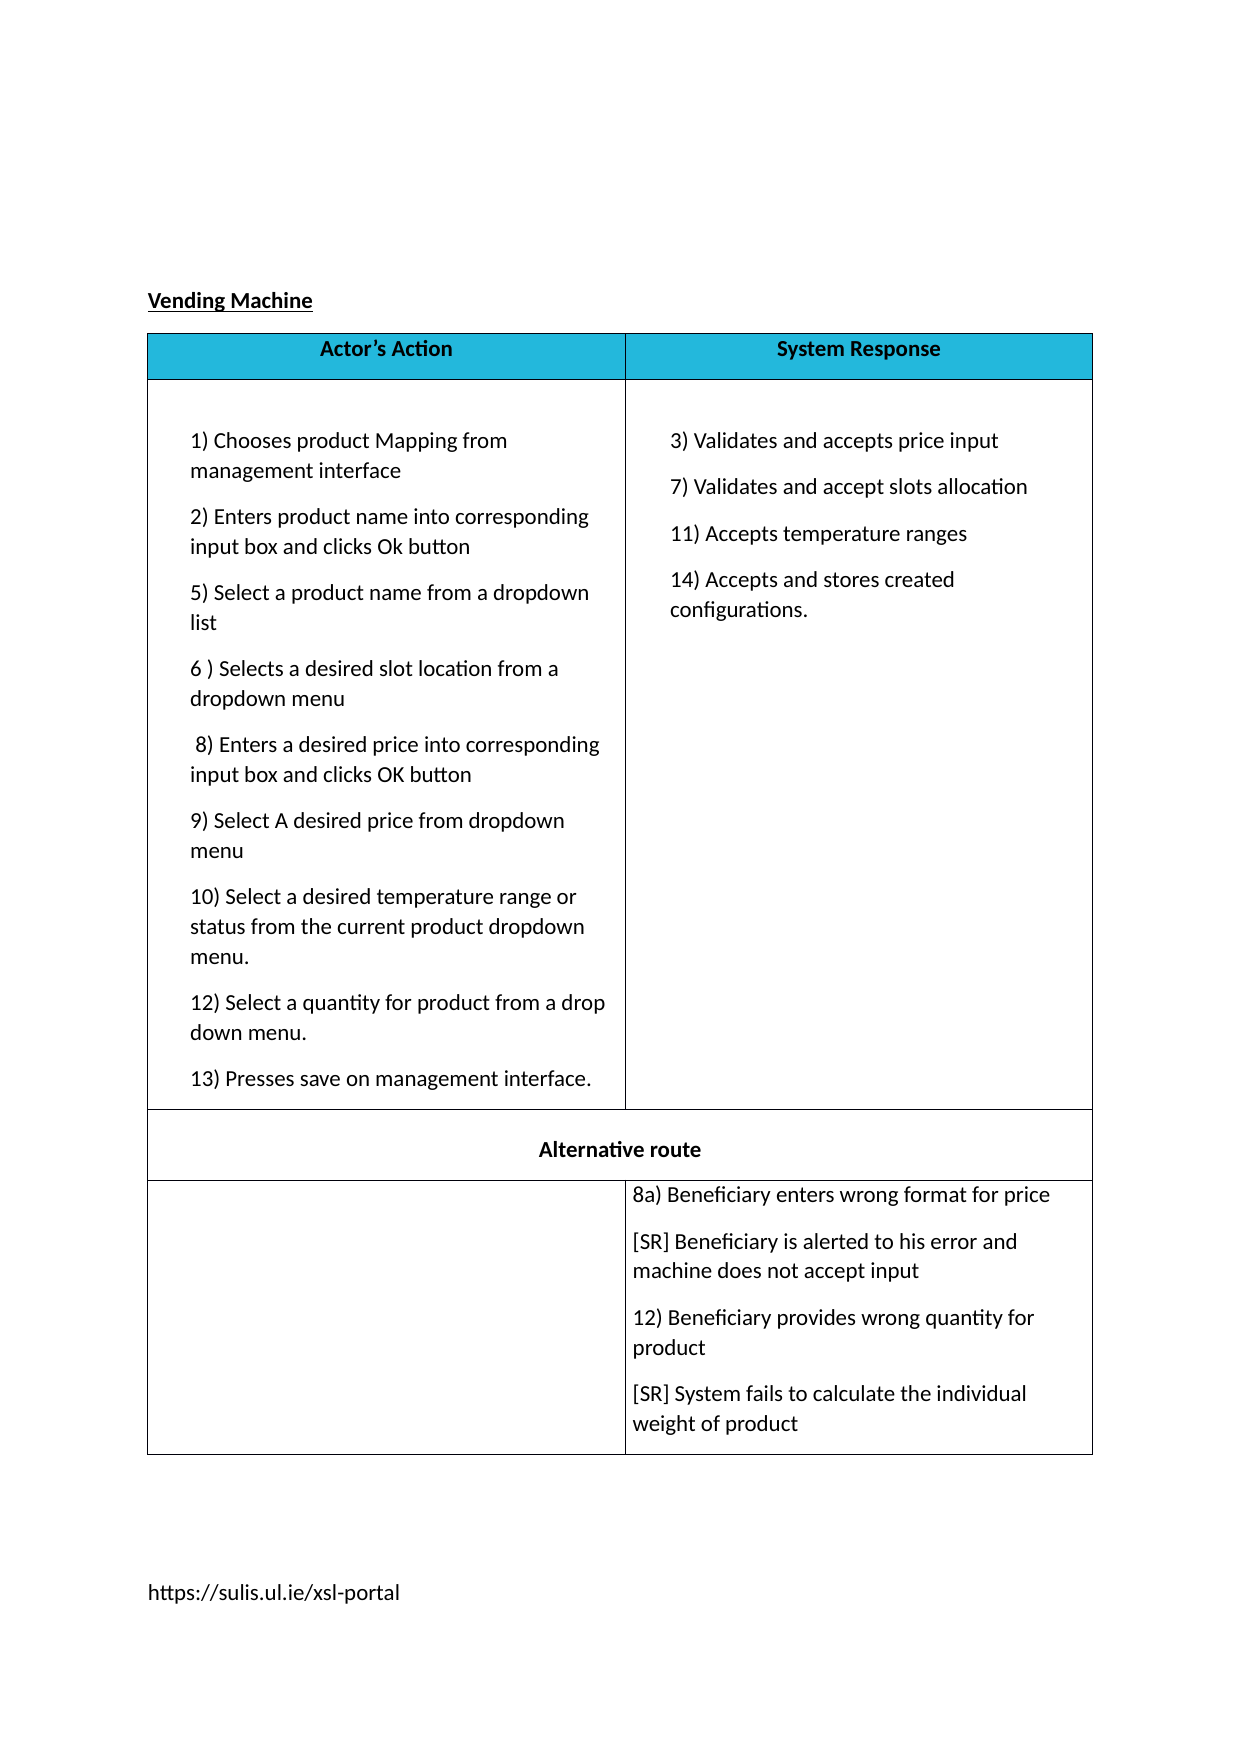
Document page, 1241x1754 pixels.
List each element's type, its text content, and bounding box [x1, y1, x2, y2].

table_cell 3) Validates and accepts price input 7) Validates and accept slots allocation 11) Accepts temperature ranges 14) Accepts and stores created configurations. [626, 380, 1092, 1109]
table_cell 8a) Beneficiary enters wrong format for price [SR] Beneficiary is alerted to his error and machine does not accept input 12) Beneficiary provides wrong quantity for product [SR] System fails to calculate the individual weight of product [626, 1181, 1092, 1453]
table_cell 1) Chooses product Mapping from management interface 2) Enters product name into corresponding input box and clicks Ok button 5) Select a product name from a dropdown list 6 ) Selects a desired slot location from a dropdown menu 8) Enters a desired price into corresponding input box and clicks OK button 9) Select A desired price from dropdown menu 10) Select a desired temperature range or status from the current product dropdown menu. 12) Select a quantity for product from a drop down menu. 13) Presses save on management interface. [148, 380, 625, 1109]
table_header Actor’s Action [148, 334, 625, 379]
table_cell [148, 1181, 625, 1453]
table_header System Response [626, 334, 1092, 379]
text Vending Machine [148, 287, 1093, 315]
table_cell Alternative route [148, 1110, 1092, 1179]
